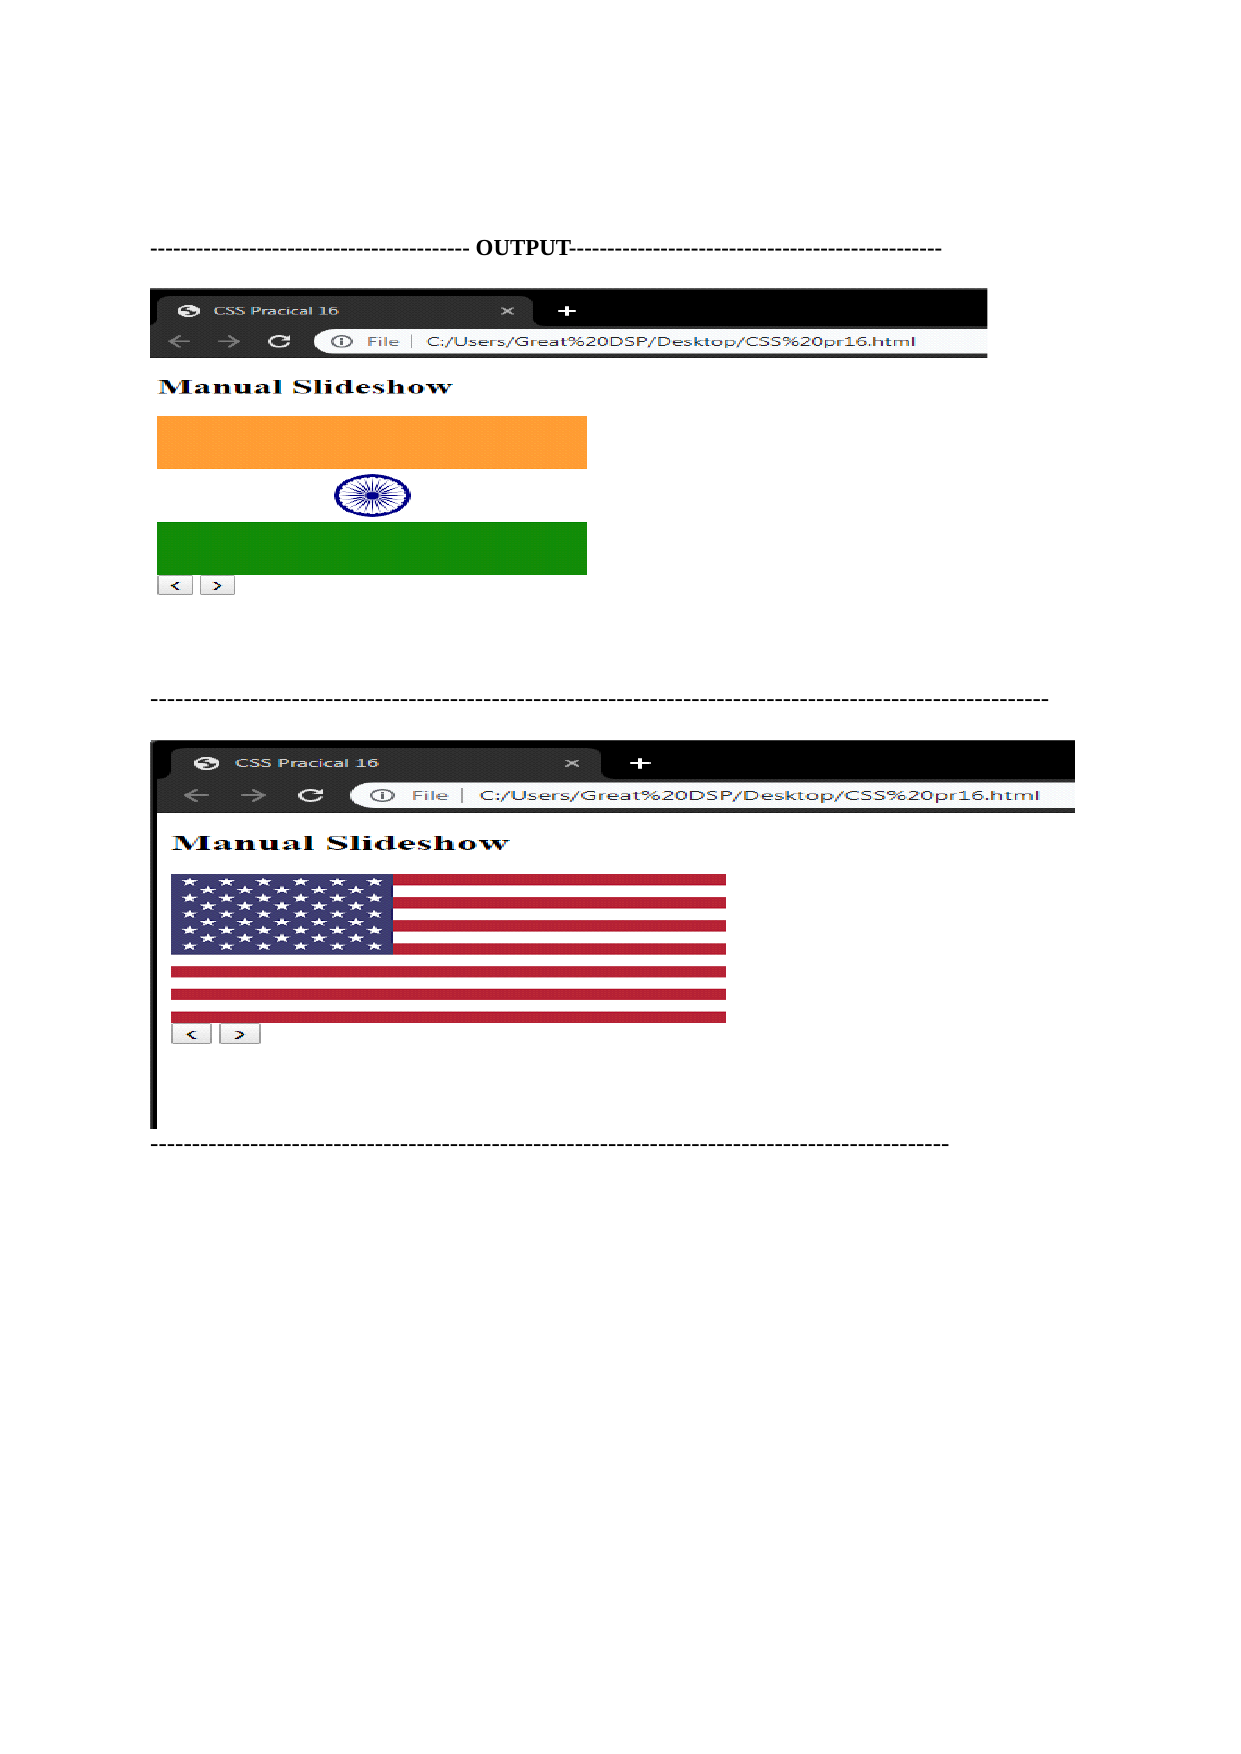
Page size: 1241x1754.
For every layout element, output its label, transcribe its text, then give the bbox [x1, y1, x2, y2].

text ------------------------------------------------------------------------------------------------ [150, 1128, 1090, 1157]
text ------------------------------------------ OUTPUT------------------------------------------------- [150, 234, 1090, 260]
text ------------------------------------------------------------------------------------------------------------ [150, 683, 1090, 712]
